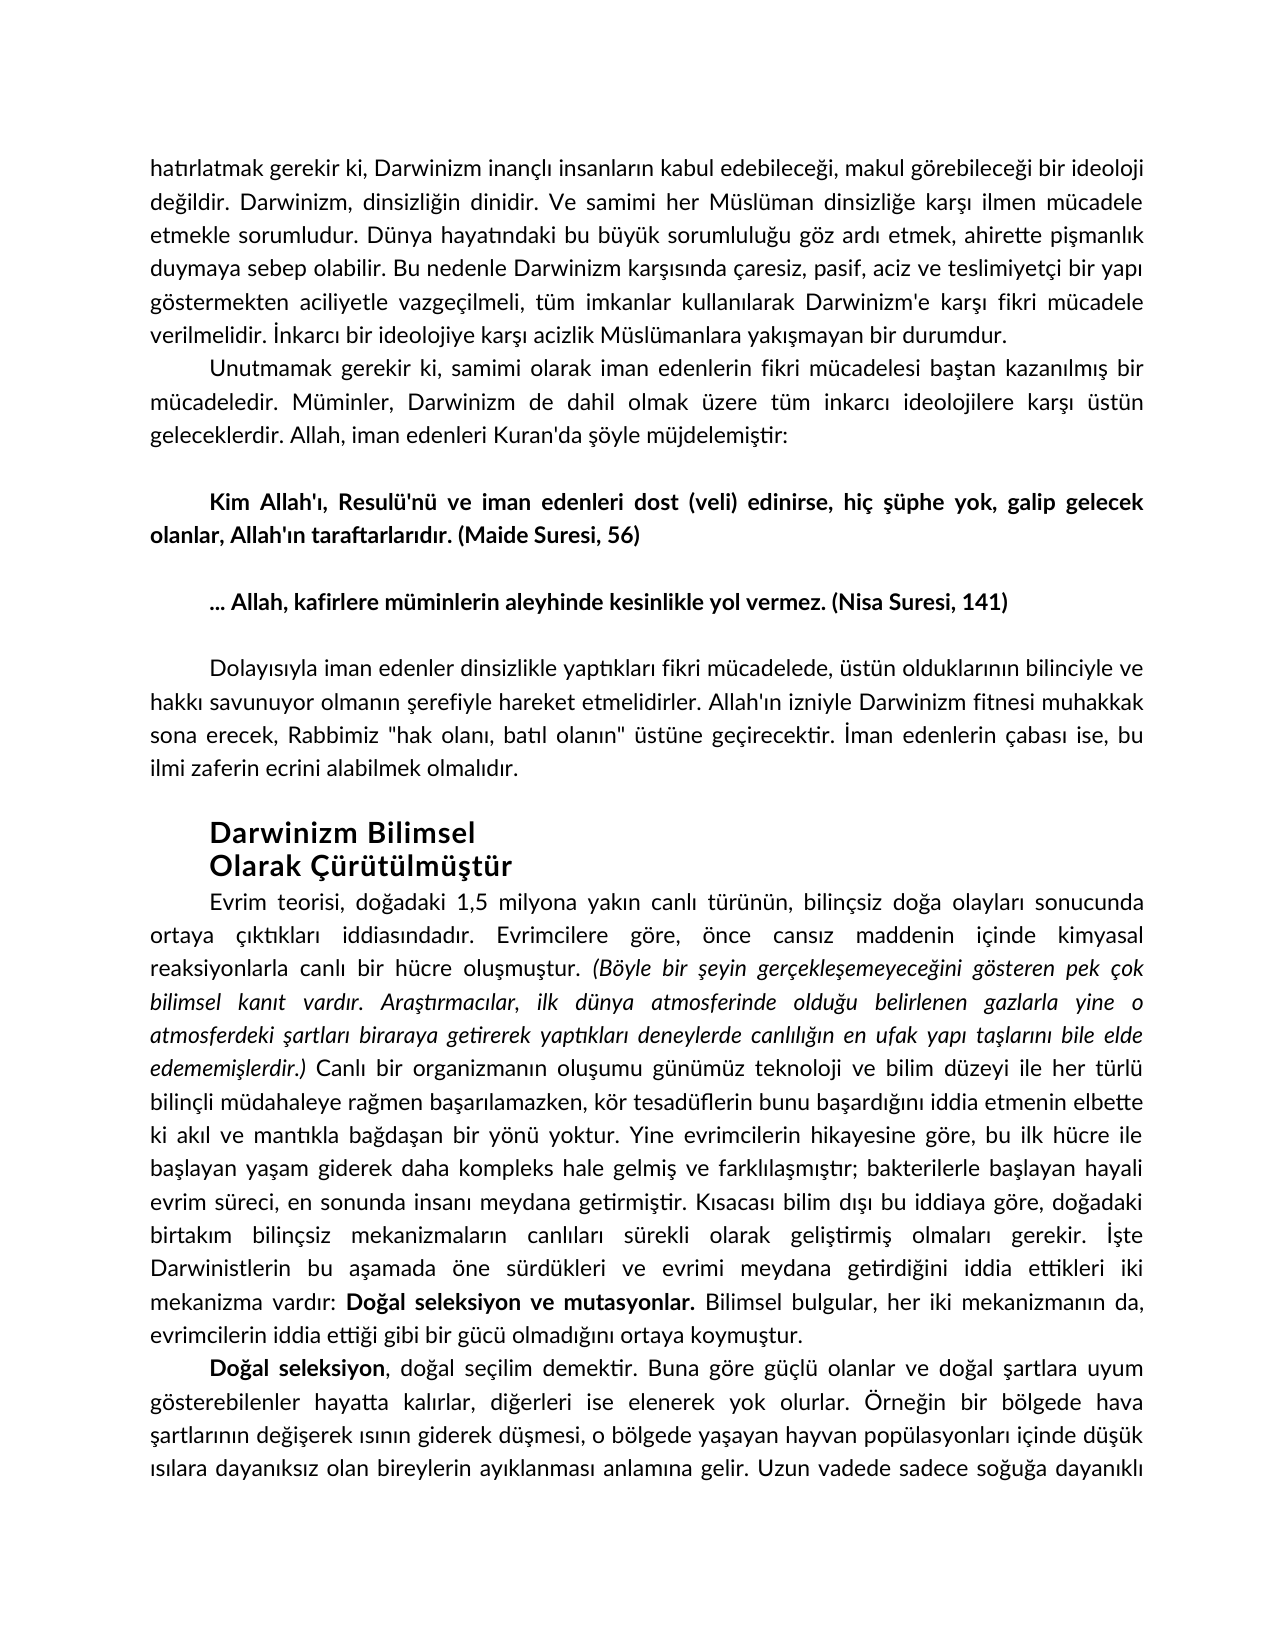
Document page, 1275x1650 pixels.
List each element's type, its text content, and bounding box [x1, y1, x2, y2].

text Unutmamak gerekir ki, samimi olarak iman edenlerin fikri mücadelesi baştan kazanılmış bir mücadeledir. Müminler, Darwinizm de dahil olmak üzere tüm inkarcı ideolojilere karşı üstün geleceklerdir. Allah, iman edenleri Kuran'da şöyle müjdelemiştir: [150, 350, 1145, 450]
text hatırlatmak gerekir ki, Darwinizm inançlı insanların kabul edebileceği, makul görebileceği bir ideoloji değildir. Darwinizm, dinsizliğin dinidir. Ve samimi her Müslüman dinsizliğe karşı ilmen mücadele etmekle sorumludur. Dünya hayatındaki bu büyük sorumluluğu göz ardı etmek, ahirette pişmanlık duymaya sebep olabilir. Bu nedenle Darwinizm karşısında çaresiz, pasif, aciz ve teslimiyetçi bir yapı göstermekten aciliyetle vazgeçilmeli, tüm imkanlar kullanılarak Darwinizm'e karşı fikri mücadele verilmelidir. İnkarcı bir ideolojiye karşı acizlik Müslümanlara yakışmayan bir durumdur. [150, 150, 1145, 350]
text ... Allah, kafirlere müminlerin aleyhinde kesinlikle yol vermez. (Nisa Suresi, 141) [150, 583, 1145, 617]
text Olarak Çürütülmüştür [150, 850, 1145, 883]
text Kim Allah'ı, Resulü'nü ve iman edenleri dost (veli) edinirse, hiç şüphe yok, galip gelecek olanlar, Allah'ın taraftarlarıdır. (Maide Suresi, 56) [150, 483, 1145, 550]
text Dolayısıyla iman edenler dinsizlikle yaptıkları fikri mücadelede, üstün olduklarının bilinciyle ve hakkı savunuyor olmanın şerefiyle hareket etmelidirler. Allah'ın izniyle Darwinizm fitnesi muhakkak sona erecek, Rabbimiz "hak olanı, batıl olanın" üstüne geçirecektir. İman edenlerin çabası ise, bu ilmi zaferin ecrini alabilmek olmalıdır. [150, 650, 1145, 783]
text Evrim teorisi, doğadaki 1,5 milyona yakın canlı türünün, bilinçsiz doğa olayları sonucunda ortaya çıktıkları iddiasındadır. Evrimcilere göre, önce cansız maddenin içinde kimyasal reaksiyonlarla canlı bir hücre oluşmuştur. (Böyle bir şeyin gerçekleşemeyeceğini gösteren pek çok bilimsel kanıt vardır. Araştırmacılar, ilk dünya atmosferinde olduğu belirlenen gazlarla yine o atmosferdeki şartları biraraya getirerek yaptıkları deneylerde canlılığın en ufak yapı taşlarını bile elde edememişlerdir.) Canlı bir organizmanın oluşumu günümüz teknoloji ve bilim düzeyi ile her türlü bilinçli müdahaleye rağmen başarılamazken, kör tesadüflerin bunu başardığını iddia etmenin elbette ki akıl ve mantıkla bağdaşan bir yönü yoktur. Yine evrimcilerin hikayesine göre, bu ilk hücre ile başlayan yaşam giderek daha kompleks hale gelmiş ve farklılaşmıştır; bakterilerle başlayan hayali evrim süreci, en sonunda insanı meydana getirmiştir. Kısacası bilim dışı bu iddiaya göre, doğadaki birtakım bilinçsiz mekanizmaların canlıları sürekli olarak geliştirmiş olmaları gerekir. İşte Darwinistlerin bu aşamada öne sürdükleri ve evrimi meydana getirdiğini iddia ettikleri iki mekanizma vardır: Doğal seleksiyon ve mutasyonlar. Bilimsel bulgular, her iki mekanizmanın da, evrimcilerin iddia ettiği gibi bir gücü olmadığını ortaya koymuştur. [150, 883, 1145, 1350]
text Darwinizm Bilimsel [150, 817, 1145, 850]
text Doğal seleksiyon, doğal seçilim demektir. Buna göre güçlü olanlar ve doğal şartlara uyum gösterebilenler hayatta kalırlar, diğerleri ise elenerek yok olurlar. Örneğin bir bölgede hava şartlarının değişerek ısının giderek düşmesi, o bölgede yaşayan hayvan popülasyonları içinde düşük ısılara dayanıksız olan bireylerin ayıklanması anlamına gelir. Uzun vadede sadece soğuğa dayanıklı [150, 1350, 1145, 1483]
